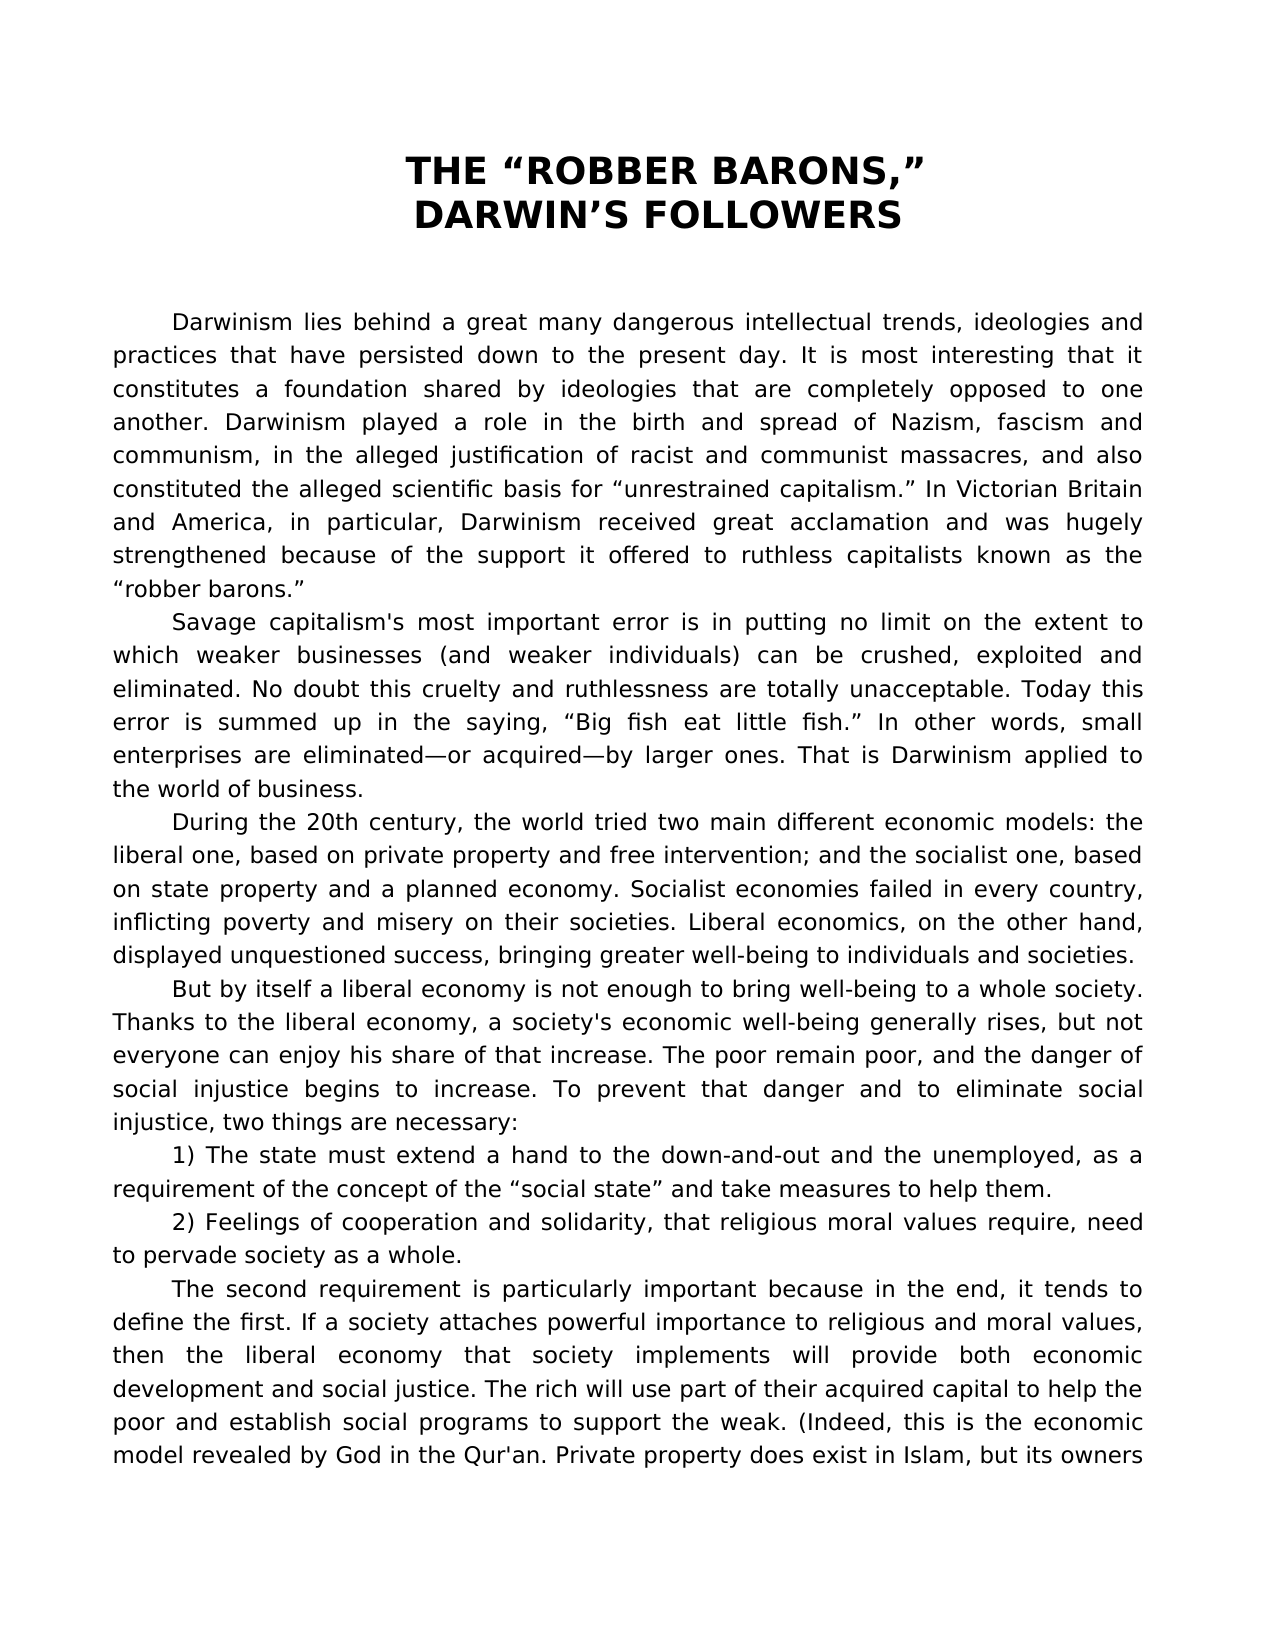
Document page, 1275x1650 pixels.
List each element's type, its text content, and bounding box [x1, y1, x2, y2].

text During the 20th century, the world tried two main different economic models: the liberal one, based on private property and free intervention; and the socialist one, based on state property and a planned economy. Socialist economies failed in every country, inflicting poverty and misery on their societies. Liberal economics, on the other hand, displayed unquestioned success, bringing greater well-being to individuals and societies. [112, 804, 1145, 971]
text But by itself a liberal economy is not enough to bring well-being to a whole society. Thanks to the liberal economy, a society's economic well-being generally rises, but not everyone can enjoy his share of that increase. The poor remain poor, and the danger of social injustice begins to increase. To prevent that danger and to eliminate social injustice, two things are necessary: [112, 971, 1145, 1137]
text Savage capitalism's most important error is in putting no limit on the extent to which weaker businesses (and weaker individuals) can be crushed, exploited and eliminated. No doubt this cruelty and ruthlessness are totally unacceptable. Today this error is summed up in the saying, “Big fish eat little fish.” In other words, small enterprises are eliminated—or acquired—by larger ones. That is Darwinism applied to the world of business. [112, 604, 1145, 804]
text Darwinism lies behind a great many dangerous intellectual trends, ideologies and practices that have persisted down to the present day. It is most interesting that it constitutes a foundation shared by ideologies that are completely opposed to one another. Darwinism played a role in the birth and spread of Nazism, fascism and communism, in the alleged justification of racist and communist massacres, and also constituted the alleged scientific basis for “unrestrained capitalism.” In Victorian Britain and America, in particular, Darwinism received great acclamation and was hugely strengthened because of the support it offered to ruthless capitalists known as the “robber barons.” [112, 304, 1145, 604]
text 1) The state must extend a hand to the down-and-out and the unemployed, as a requirement of the concept of the “social state” and take measures to help them. [112, 1137, 1145, 1204]
text The second requirement is particularly important because in the end, it tends to define the first. If a society attaches powerful importance to religious and moral values, then the liberal economy that society implements will provide both economic development and social justice. The rich will use part of their acquired capital to help the poor and establish social programs to support the weak. (Indeed, this is the economic model revealed by God in the Qur'an. Private property does exist in Islam, but its owners [112, 1271, 1145, 1471]
text 2) Feelings of cooperation and solidarity, that religious moral values require, need to pervade society as a whole. [112, 1204, 1145, 1271]
text DARWIN’S FOLLOWERS [112, 194, 1145, 237]
text THE “ROBBER BARONS,” [112, 150, 1145, 194]
